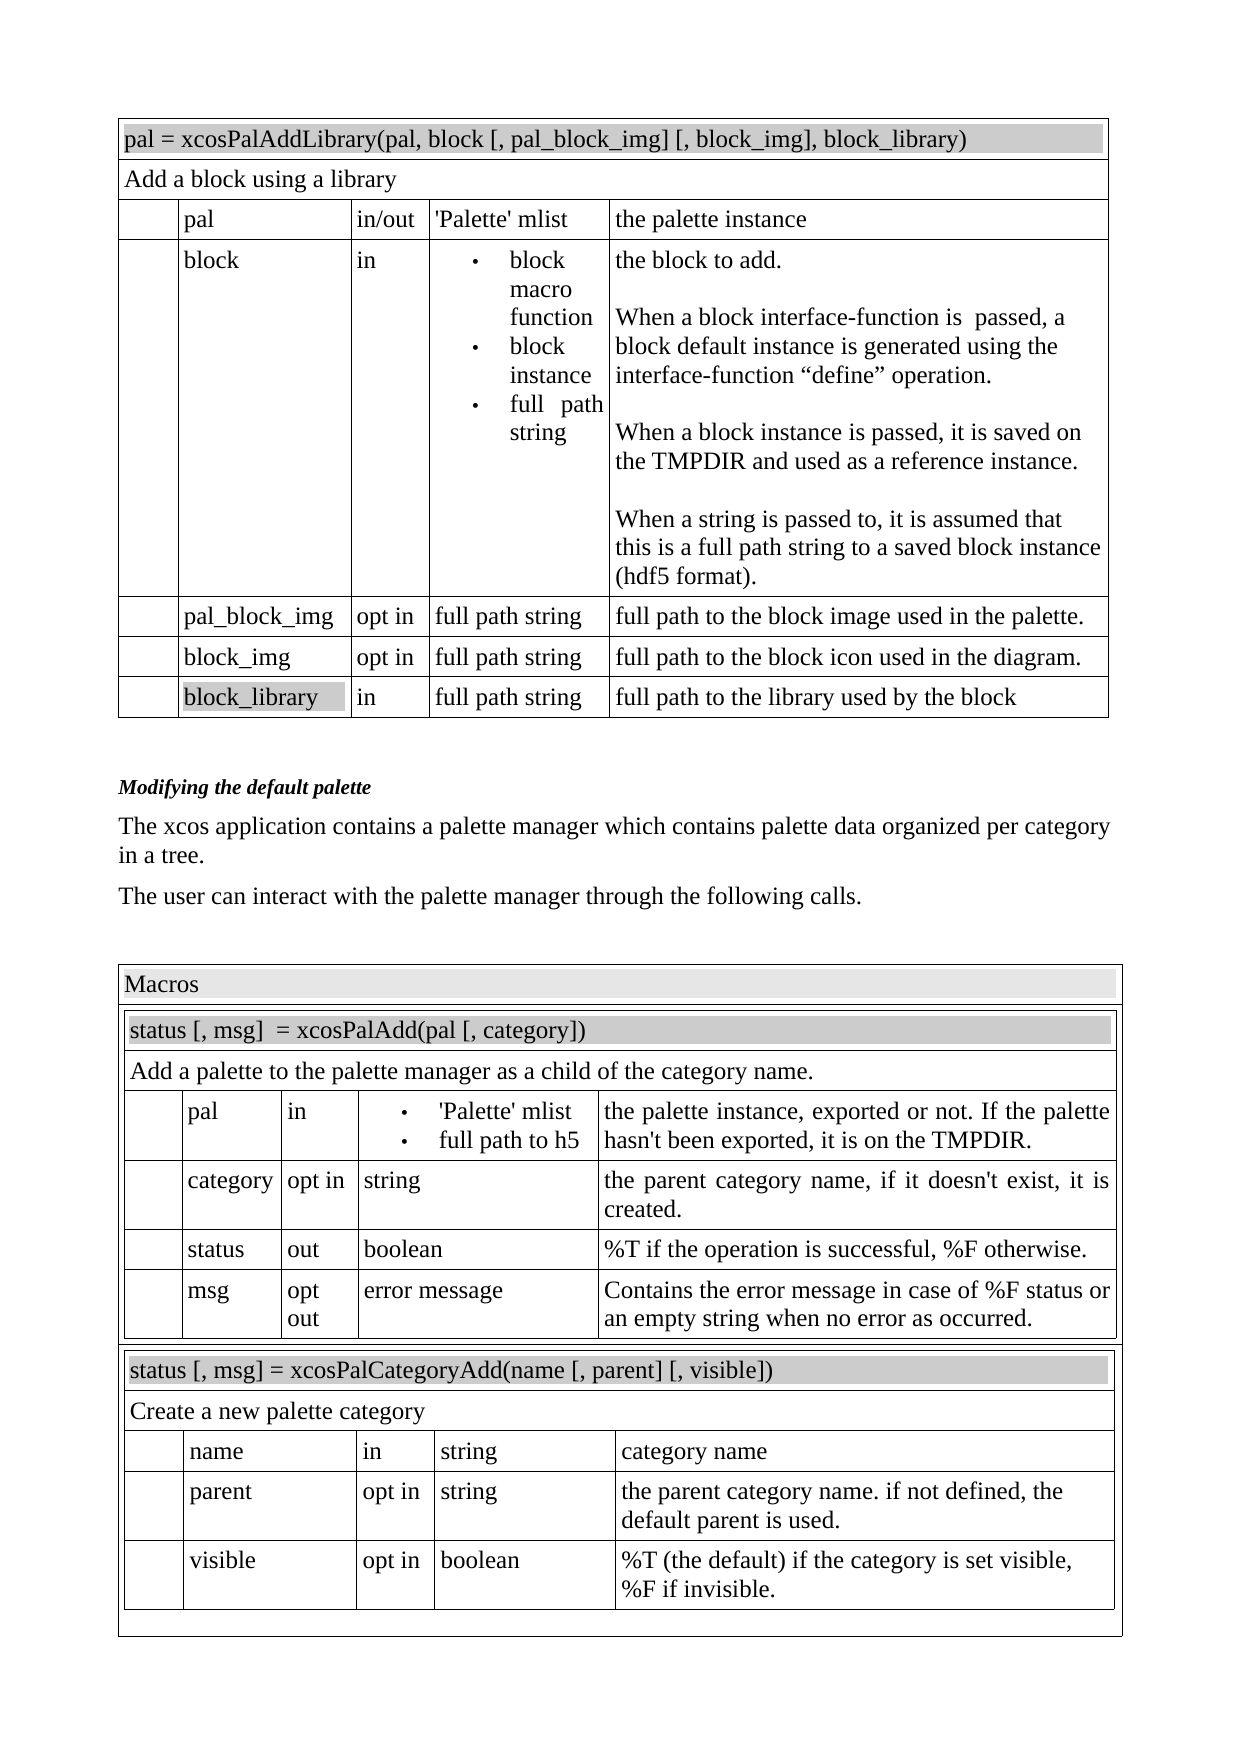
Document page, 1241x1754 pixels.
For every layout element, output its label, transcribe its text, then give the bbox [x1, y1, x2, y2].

table_cell pal [183, 1091, 281, 1159]
table_cell opt in [357, 1541, 434, 1609]
text The user can interact with the palette manager through the following calls. [118, 881, 1122, 910]
table_cell category name [616, 1431, 1114, 1471]
table_cell in [357, 1431, 434, 1471]
table_header pal = xcosPalAddLibrary(pal, block [, pal_block_img] [, block_img], block_library) [119, 119, 1108, 158]
table_cell full path to the library used by the block [610, 677, 1108, 717]
text The xcos application contains a palette manager which contains palette data organized per category in a tree. [118, 811, 1122, 869]
table_cell [119, 677, 178, 717]
table_cell [125, 1431, 183, 1471]
table_cell [125, 1161, 182, 1228]
table_cell boolean [359, 1230, 598, 1269]
table_cell opt out [282, 1270, 358, 1338]
table_cell in/out [352, 200, 429, 239]
table_cell visible [184, 1541, 356, 1609]
table_cell [125, 1230, 182, 1269]
table_cell string [359, 1161, 598, 1228]
table_cell Add a palette to the palette manager as a child of the category name. [125, 1051, 1116, 1090]
table_cell block [179, 240, 351, 596]
table_cell full path to the block icon used in the diagram. [610, 637, 1108, 676]
table_cell [125, 1270, 182, 1338]
table_cell [125, 1472, 183, 1540]
table_cell opt in [352, 637, 429, 676]
table_cell full path to the block image used in the palette. [610, 597, 1108, 636]
table_cell [119, 240, 178, 596]
table_cell [125, 1091, 182, 1159]
table_cell 'Palette' mlist [430, 200, 609, 239]
table_cell [119, 1005, 1122, 1344]
subtitle Modifying the default palette [118, 774, 1122, 799]
table_header status [, msg] = xcosPalCategoryAdd(name [, parent] [, visible]) [125, 1351, 1114, 1390]
table_cell block macro function block instance full path string [430, 240, 609, 596]
table_cell the palette instance [610, 200, 1108, 239]
table_cell [119, 637, 178, 676]
table_cell string [435, 1472, 615, 1540]
table_cell [119, 597, 178, 636]
table_cell in [352, 677, 429, 717]
table_cell boolean [435, 1541, 615, 1609]
table_cell block_library [179, 677, 351, 717]
table_cell Create a new palette category [125, 1391, 1114, 1430]
table_cell pal [179, 200, 351, 239]
table_cell opt in [282, 1161, 358, 1228]
table_cell Contains the error message in case of %F status or an empty string when no error as occurred. [599, 1270, 1116, 1338]
table_cell parent [184, 1472, 356, 1540]
table_cell full path string [430, 597, 609, 636]
table_cell block_img [179, 637, 351, 676]
table_header Macros [119, 965, 1122, 1004]
table_cell %T if the operation is successful, %F otherwise. [599, 1230, 1116, 1269]
table_cell [125, 1541, 183, 1609]
table_cell [119, 1345, 1122, 1636]
table_cell opt in [357, 1472, 434, 1540]
table_cell string [435, 1431, 615, 1471]
table_cell %T (the default) if the category is set visible, %F if invisible. [616, 1541, 1114, 1609]
table_cell msg [183, 1270, 281, 1338]
table_cell the palette instance, exported or not. If the palette hasn't been exported, it is on the TMPDIR. [599, 1091, 1116, 1159]
table_cell the parent category name. if not defined, the default parent is used. [616, 1472, 1114, 1540]
table_cell pal_block_img [179, 597, 351, 636]
table_cell the parent category name, if it doesn't exist, it is created. [599, 1161, 1116, 1228]
table_cell category [183, 1161, 281, 1228]
table_cell full path string [430, 637, 609, 676]
table_cell [119, 200, 178, 239]
table_cell opt in [352, 597, 429, 636]
table_cell Add a block using a library [119, 160, 1108, 199]
table_cell the block to add. When a block interface-function is passed, a block default instance is generated using the interface-function “define” operation. When a block instance is passed, it is saved on the TMPDIR and used as a reference instance. When a string is passed to, it is assumed that this is a full path string to a saved block instance (hdf5 format). [610, 240, 1108, 596]
table_cell status [183, 1230, 281, 1269]
table_cell in [282, 1091, 358, 1159]
table_cell full path string [430, 677, 609, 717]
table_cell error message [359, 1270, 598, 1338]
table_cell in [352, 240, 429, 596]
table_header status [, msg] = xcosPalAdd(pal [, category]) [125, 1011, 1116, 1050]
table_cell out [282, 1230, 358, 1269]
table_cell 'Palette' mlist full path to h5 [359, 1091, 598, 1159]
table_cell name [184, 1431, 356, 1471]
